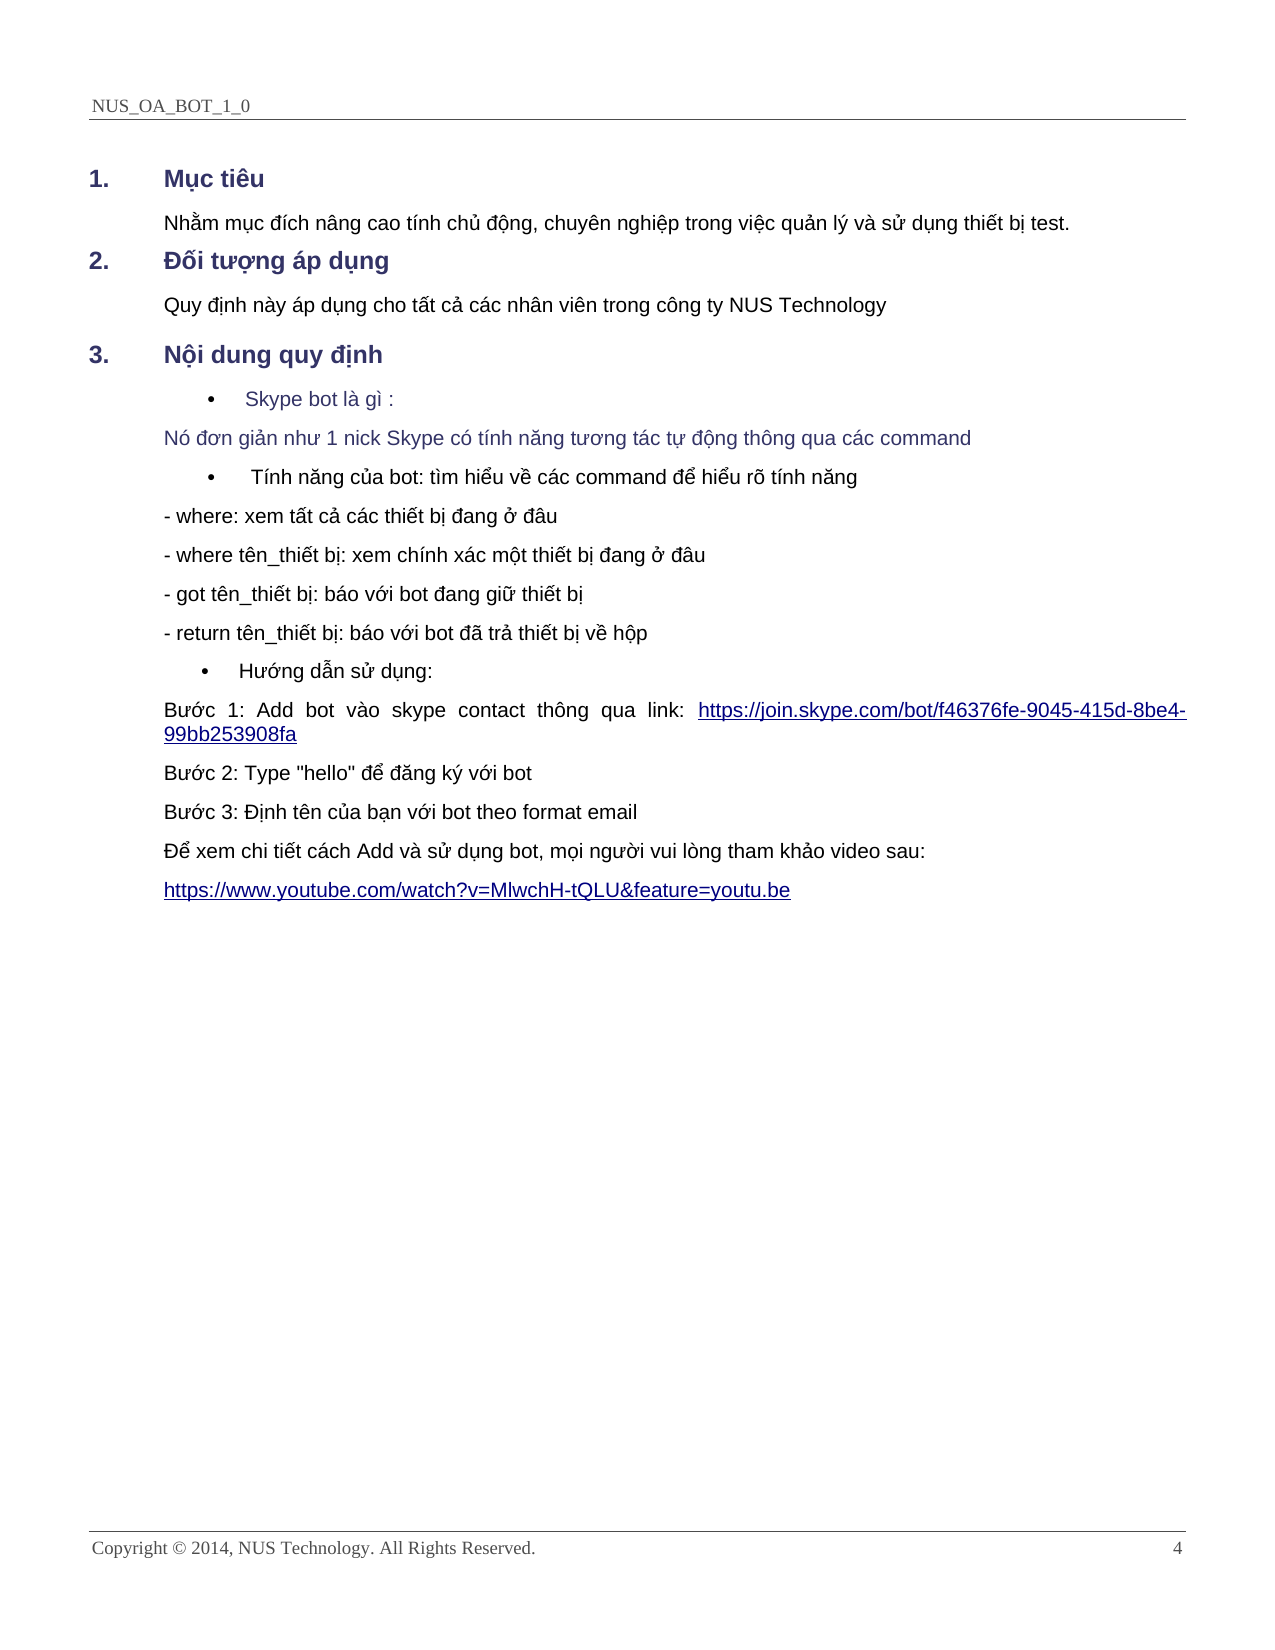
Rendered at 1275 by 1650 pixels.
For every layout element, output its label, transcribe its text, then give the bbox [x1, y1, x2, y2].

text Để xem chi tiết cách Add và sử dụng bot, mọi người vui lòng tham khảo video sau: [163, 839, 1186, 863]
text Bước 1: Add bot vào skype contact thông qua link: https://join.skype.com/bot/f46376fe-9045-415d-8be4-99bb253908fa [163, 698, 1186, 746]
subtitle Mục tiêu [88, 164, 1186, 193]
text Quy định này áp dụng cho tất cả các nhân viên trong công ty NUS Technology [163, 292, 1186, 316]
text - where: xem tất cả các thiết bị đang ở đâu [163, 503, 1186, 527]
text https://www.youtube.com/watch?v=MlwchH-tQLU&feature=youtu.be [163, 878, 1186, 902]
text - got tên_thiết bị: báo với bot đang giữ thiết bị [163, 581, 1186, 605]
list Skype bot là gì : [207, 387, 1186, 411]
text Bước 3: Định tên của bạn với bot theo format email [163, 800, 1186, 824]
text - where tên_thiết bị: xem chính xác một thiết bị đang ở đâu [163, 542, 1186, 566]
subtitle Nội dung quy định [88, 340, 1186, 369]
list Tính năng của bot: tìm hiểu về các command để hiểu rõ tính năng [207, 464, 1186, 488]
text Nhằm mục đích nâng cao tính chủ động, chuyên nghiệp trong việc quản lý và sử dụng thiết bị test. [163, 210, 1186, 234]
text Bước 2: Type "hello" để đăng ký với bot [163, 761, 1186, 785]
list Hướng dẫn sử dụng: [201, 659, 1186, 683]
list Nó đơn giản như 1 nick Skype có tính năng tương tác tự động thông qua các command [88, 426, 1186, 449]
text - return tên_thiết bị: báo với bot đã trả thiết bị về hộp [163, 620, 1186, 644]
subtitle Đối tượng áp dụng [88, 246, 1186, 275]
